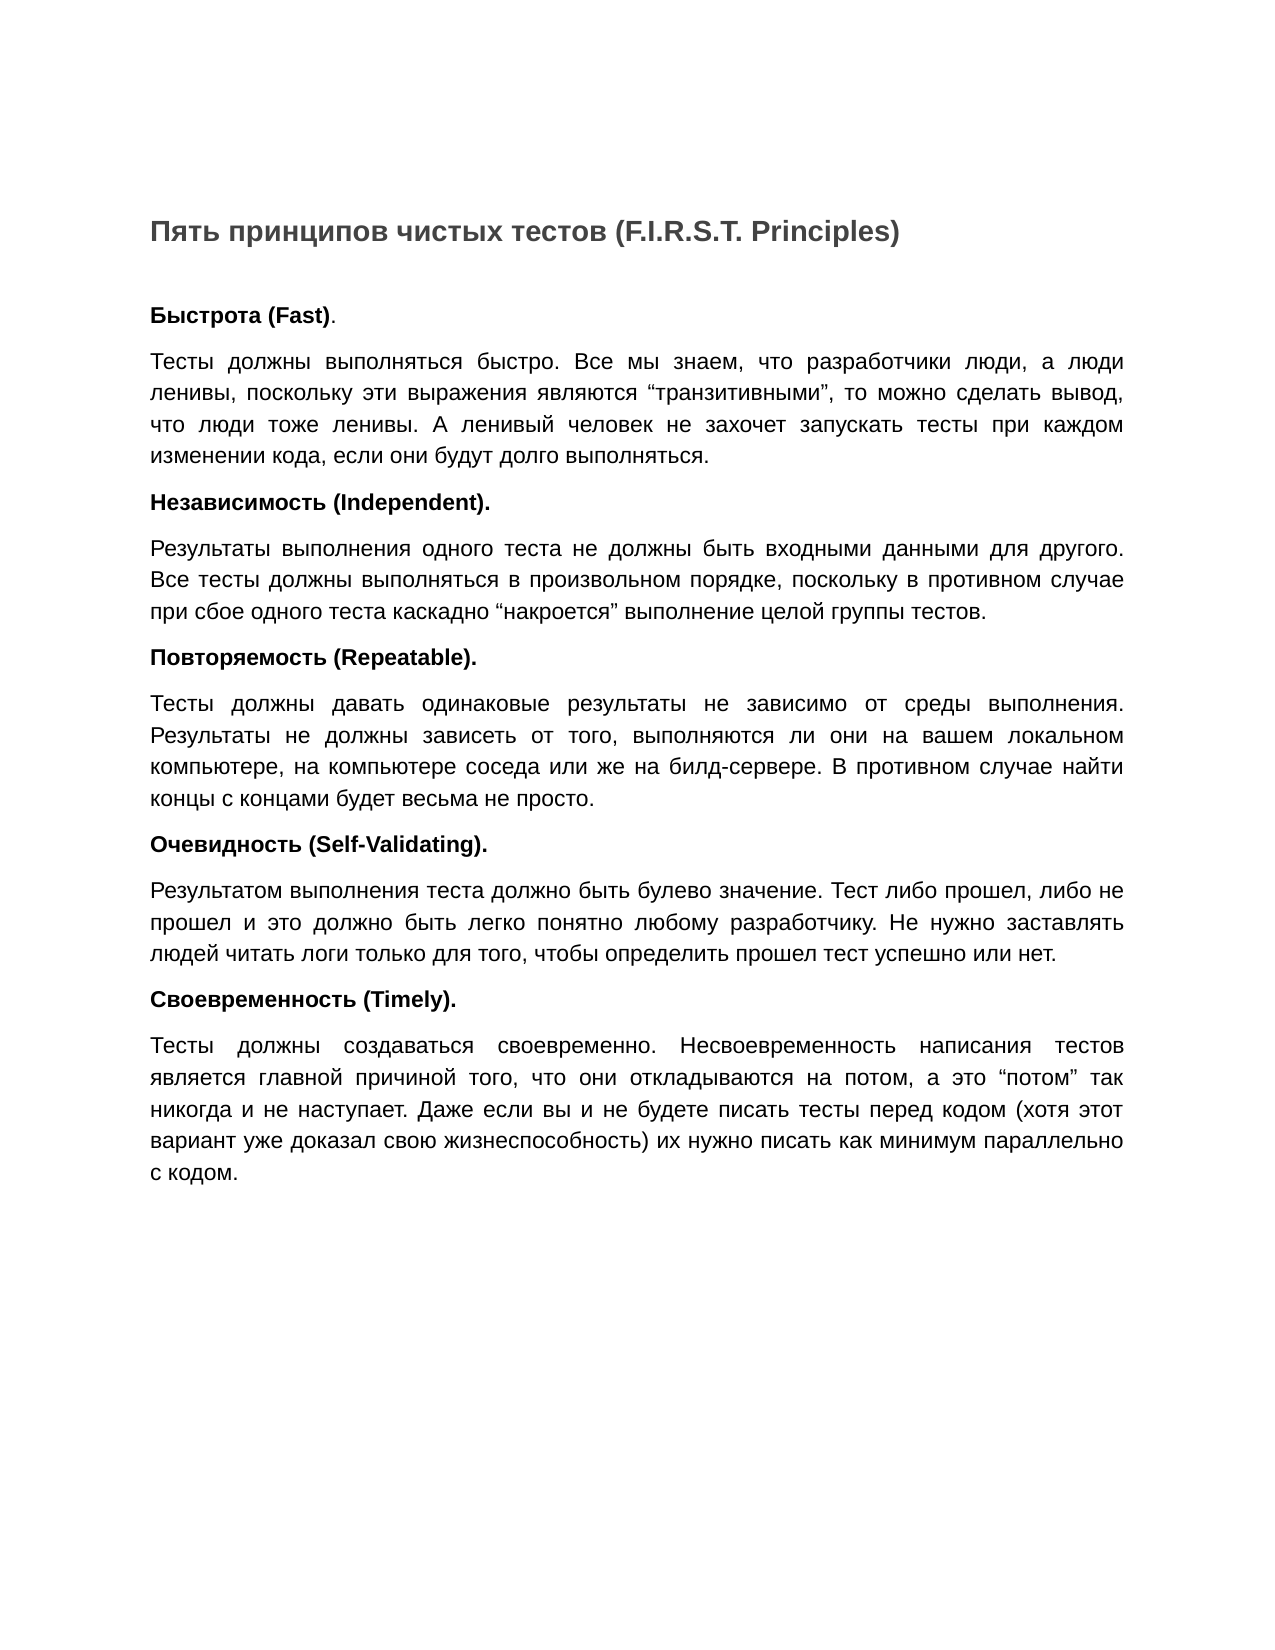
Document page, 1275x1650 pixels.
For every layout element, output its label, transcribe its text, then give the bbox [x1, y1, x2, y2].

text Повторяемость (Repeatable). [150, 644, 1125, 670]
text Очевидность (Self-Validating). [150, 831, 1125, 857]
text Независимость (Independent). [150, 488, 1125, 515]
text Тесты должны выполняться быстро. Все мы знаем, что разработчики люди, а люди ленивы, поскольку эти выражения являются “транзитивными”, то можно сделать вывод, что люди тоже ленивы. А ленивый человек не захочет запускать тесты при каждом изменении кода, если они будут долго выполняться. [150, 348, 1125, 469]
text Быстрота (Fast). [150, 302, 1125, 328]
text Результатом выполнения теста должно быть булево значение. Тест либо прошел, либо не прошел и это должно быть легко понятно любому разработчику. Не нужно заставлять людей читать логи только для того, чтобы определить прошел тест успешно или нет. [150, 877, 1125, 967]
subtitle Пять принципов чистых тестов (F.I.R.S.T. Principles) [150, 213, 1125, 247]
text Результаты выполнения одного теста не должны быть входными данными для другого. Все тесты должны выполняться в произвольном порядке, поскольку в противном случае при сбое одного теста каскадно “накроется” выполнение целой группы тестов. [150, 535, 1125, 624]
text Тесты должны создаваться своевременно. Несвоевременность написания тестов является главной причиной того, что они откладываются на потом, а это “потом” так никогда и не наступает. Даже если вы и не будете писать тесты перед кодом (хотя этот вариант уже доказал свою жизнеспособность) их нужно писать как минимум параллельно с кодом. [150, 1032, 1125, 1185]
text Тесты должны давать одинаковые результаты не зависимо от среды выполнения. Результаты не должны зависеть от того, выполняются ли они на вашем локальном компьютере, на компьютере соседа или же на билд-сервере. В противном случае найти концы с концами будет весьма не просто. [150, 690, 1125, 811]
text Своевременность (Timely). [150, 986, 1125, 1013]
